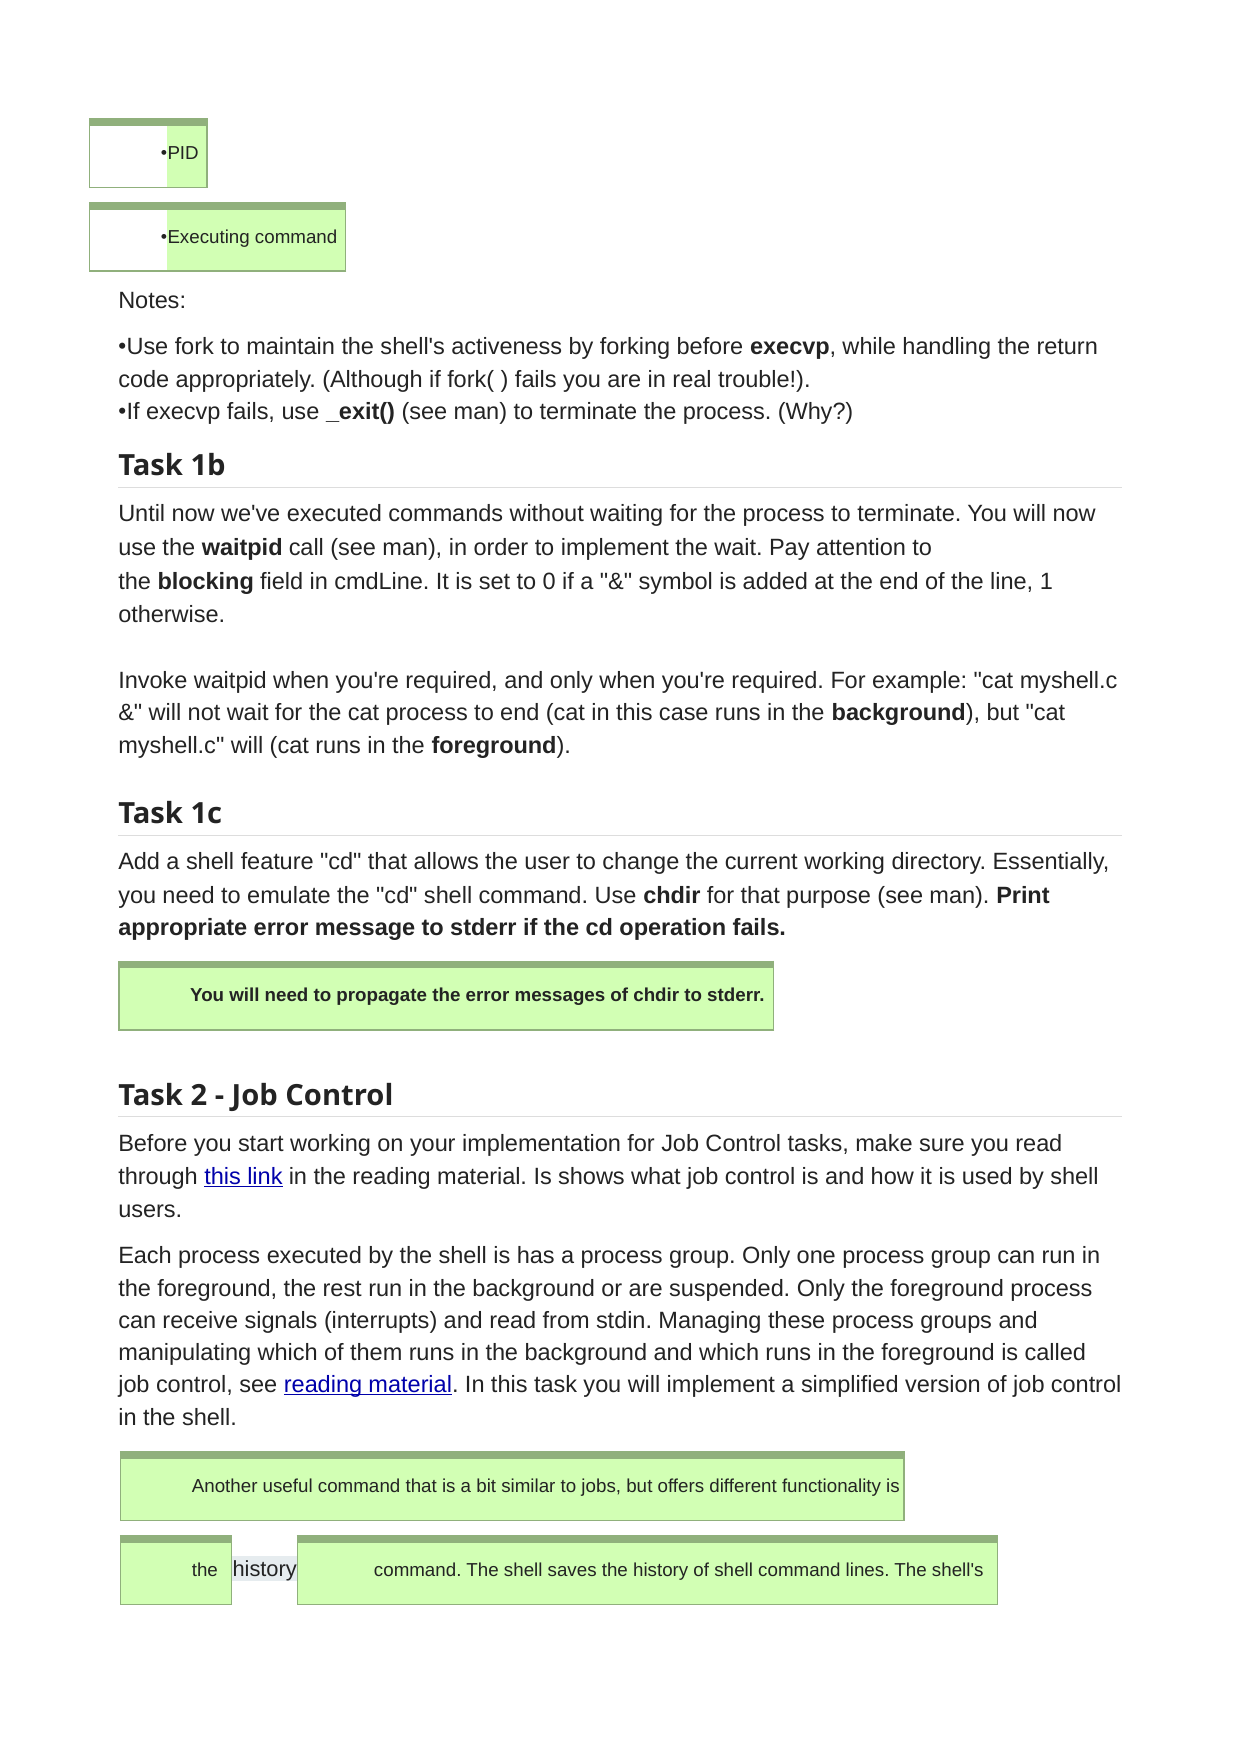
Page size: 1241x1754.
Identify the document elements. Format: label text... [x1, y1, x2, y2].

list Executing command [118, 210, 345, 270]
text Add a shell feature "cd" that allows the user to change the current working directory. Essentially, you need to emulate the "cd" shell command. Use chdir for that purpose (see man). Print appropriate error message to stderr if the cd operation fails. [118, 848, 1122, 941]
subtitle Task 1c [118, 792, 1122, 835]
text Each process executed by the shell is has a process group. Only one process group can run in the foreground, the rest run in the background or are suspended. Only the foreground process can receive signals (interrupts) and read from stdin. Managing these process groups and manipulating which of them runs in the background and which runs in the foreground is called job control, see reading material. In this task you will implement a simplified version of job control in the shell. [118, 1242, 1122, 1430]
text Notes: [118, 286, 1122, 313]
text You will need to propagate the error messages of chdir to stderr. [120, 968, 773, 1029]
subtitle Task 2 - Job Control [118, 1074, 1122, 1116]
text Another useful command that is a bit similar to jobs, but offers different functionality is the history command. The shell saves the history of shell command lines. The shell's [120, 1451, 1121, 1605]
list PID [118, 126, 206, 187]
list [208, 118, 1122, 188]
list If execvp fails, use _exit() (see man) to terminate the process. (Why?) [118, 397, 1122, 424]
text [774, 961, 1122, 1031]
text Before you start working on your implementation for Job Control tasks, make sure you read through this link in the reading material. Is shows what job control is and how it is used by shell users. [118, 1129, 1122, 1222]
text Until now we've executed commands without waiting for the process to terminate. You will now use the waitpid call (see man), in order to implement the wait. Pay attention to the blocking field in cmdLine. It is set to 0 if a "&" symbol is added at the end of the line, 1 otherwise. Invoke waitpid when you're required, and only when you're required. For example: "cat myshell.c &" will not wait for the cat process to end (cat in this case runs in the background), but "cat myshell.c" will (cat runs in the foreground). [118, 500, 1122, 758]
subtitle Task 1b [118, 444, 1122, 487]
list [346, 202, 1122, 272]
list Use fork to maintain the shell's activeness by forking before execvp, while handling the return code appropriately. (Although if fork( ) fails you are in real trouble!). [118, 333, 1122, 392]
